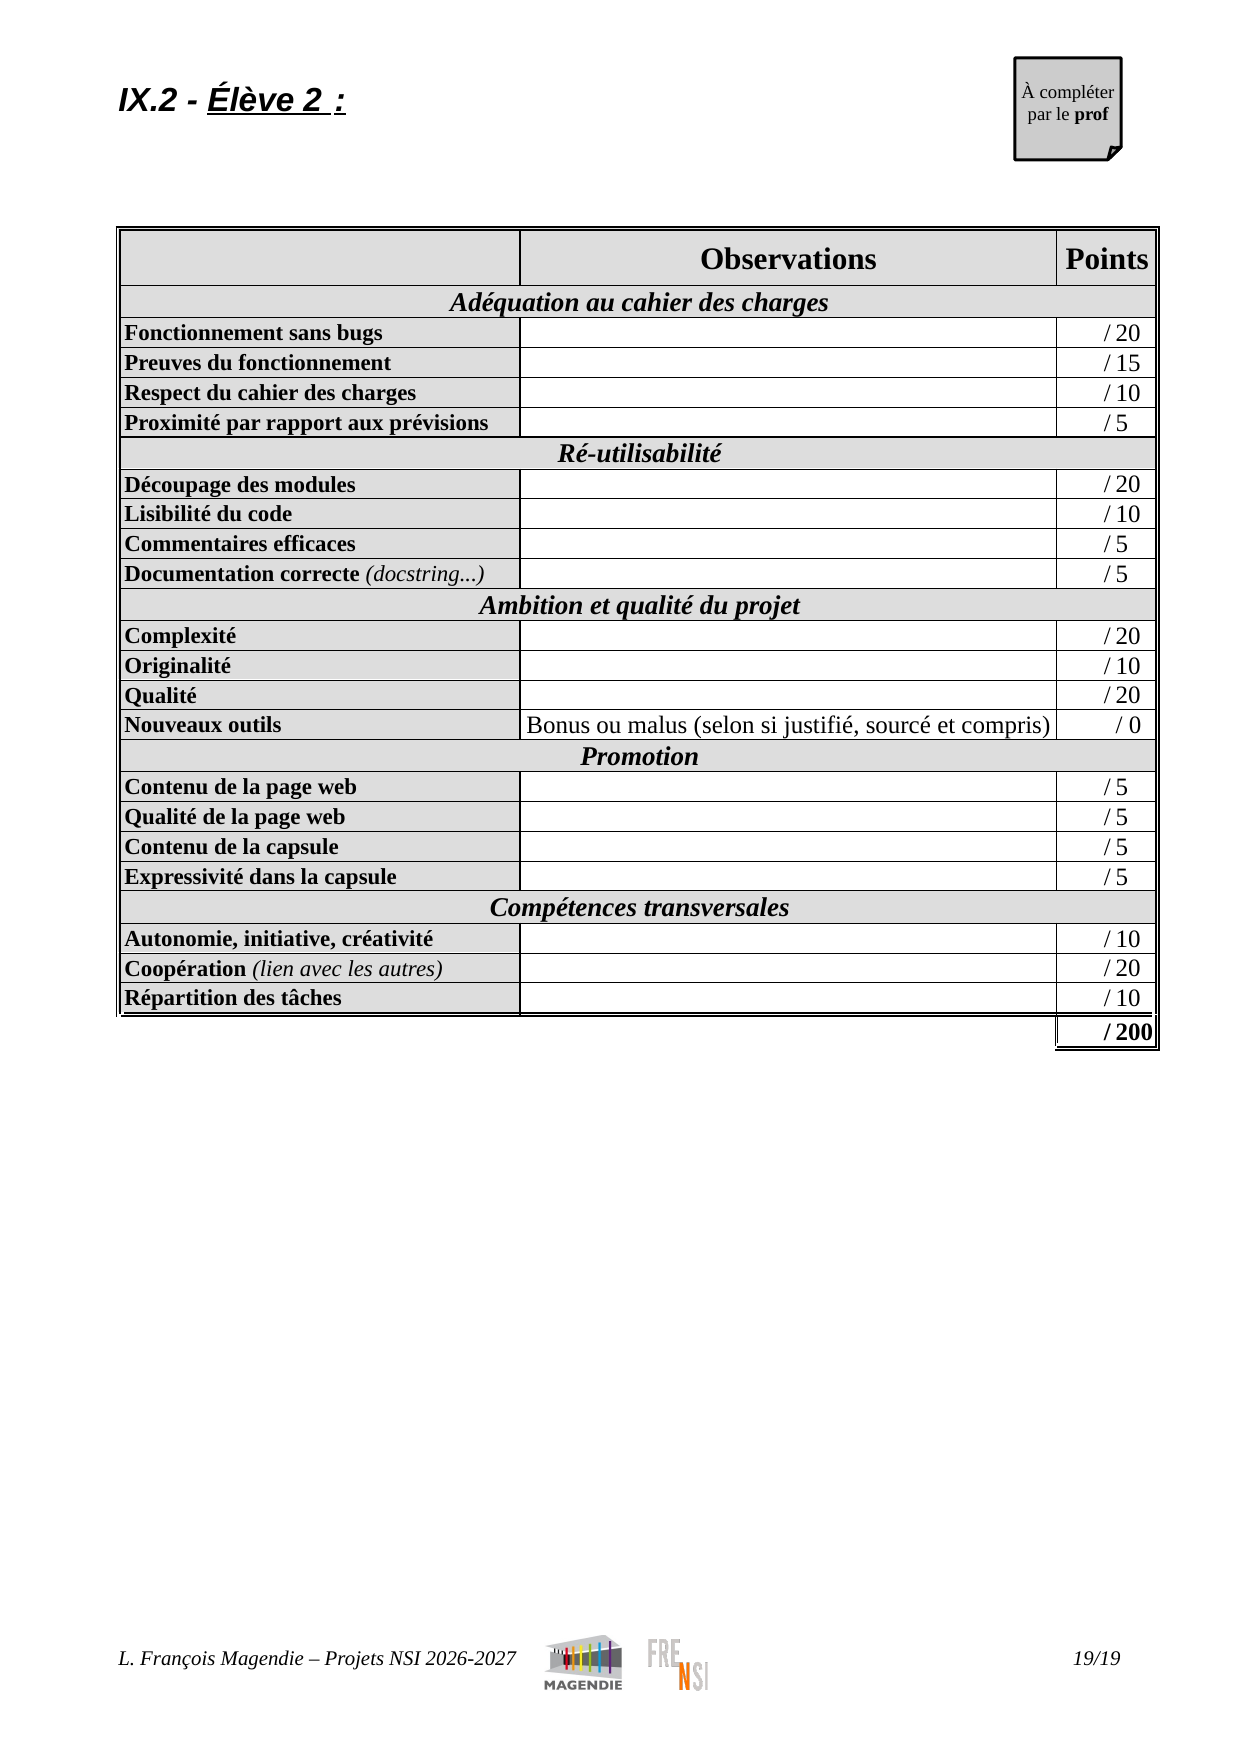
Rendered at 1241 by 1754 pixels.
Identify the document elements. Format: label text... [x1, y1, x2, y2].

table_cell 200 [1115, 1012, 1157, 1046]
table_cell / [1099, 348, 1115, 377]
table_cell Documentation correcte (docstring...) [121, 559, 519, 588]
table_cell Qualité [121, 681, 519, 709]
table_cell 20 [1115, 681, 1155, 709]
table_cell [521, 378, 1056, 407]
table_cell Nouveaux outils [121, 710, 519, 739]
table_cell Proximité par rapport aux prévisions [121, 408, 519, 436]
table_cell 20 [1115, 470, 1155, 498]
table_cell 10 [1115, 651, 1155, 679]
table_cell Promotion [121, 740, 1155, 771]
table_cell / [1099, 318, 1115, 347]
table_cell [521, 772, 1056, 801]
table_cell Contenu de la capsule [121, 832, 519, 861]
table_cell [521, 348, 1056, 377]
table_cell / [1099, 924, 1115, 952]
table_cell [1057, 802, 1098, 831]
table_cell [1057, 651, 1098, 679]
table_cell [1057, 499, 1098, 528]
table_cell Complexité [121, 621, 519, 650]
table_cell 20 [1115, 318, 1155, 347]
table_cell 5 [1115, 832, 1155, 861]
table_cell Ambition et qualité du projet [121, 589, 1155, 620]
table_cell / 0 [1115, 710, 1155, 739]
table_cell [1057, 378, 1098, 407]
table_cell [521, 529, 1056, 558]
subtitle Élève 2 : [118, 80, 1013, 118]
table_cell 5 [1115, 529, 1155, 558]
table_cell [1057, 318, 1098, 347]
table_cell [521, 318, 1056, 347]
table_cell [1057, 408, 1098, 436]
table_cell / [1099, 499, 1115, 528]
table_cell Bonus ou malus (selon si justifié, sourcé et compris) [521, 710, 1056, 739]
table_cell [1099, 710, 1115, 739]
table_cell Expressivité dans la capsule [121, 862, 519, 890]
table_cell [1057, 924, 1098, 952]
table_cell 5 [1115, 772, 1155, 801]
table_cell / [1099, 772, 1115, 801]
table_cell / [1099, 378, 1115, 407]
table_cell / [1099, 832, 1115, 861]
table_cell / [1099, 651, 1115, 679]
table_cell / [1099, 983, 1115, 1012]
table_cell [1057, 710, 1098, 739]
table_cell / [1099, 408, 1115, 436]
table_cell / [1099, 802, 1115, 831]
table_cell / [1099, 529, 1115, 558]
table_cell / [1099, 681, 1115, 709]
table_cell [118, 1012, 520, 1046]
table_cell [521, 408, 1056, 436]
table_cell Compétences transversales [121, 891, 1155, 923]
table_cell [1057, 772, 1098, 801]
table_cell [521, 983, 1056, 1012]
table_cell Originalité [121, 651, 519, 679]
table_cell [1057, 954, 1098, 982]
table_cell [521, 651, 1056, 679]
table_cell [1057, 621, 1098, 650]
table_cell [521, 681, 1056, 709]
table_cell 5 [1115, 862, 1155, 890]
table_cell 5 [1115, 559, 1155, 588]
table_cell 15 [1115, 348, 1155, 377]
table_cell / [1099, 954, 1115, 982]
table_cell [521, 924, 1056, 952]
table_cell 5 [1115, 408, 1155, 436]
table_header [121, 231, 519, 285]
table_cell Lisibilité du code [121, 499, 519, 528]
table_cell Contenu de la page web [121, 772, 519, 801]
table_cell 10 [1115, 378, 1155, 407]
table_header Points [1057, 231, 1155, 285]
picture [532, 1635, 633, 1695]
table_cell / [1099, 470, 1115, 498]
table_cell Répartition des tâches [121, 983, 519, 1012]
table_cell [1057, 862, 1098, 890]
table_cell [1057, 681, 1098, 709]
table_cell [1057, 529, 1098, 558]
table_cell / [1099, 862, 1115, 890]
table_cell [1057, 1017, 1098, 1046]
table_cell 10 [1115, 499, 1155, 528]
table_cell Autonomie, initiative, créativité [121, 924, 519, 952]
table_cell Ré-utilisabilité [121, 438, 1155, 468]
table_cell [520, 1017, 1055, 1046]
table_cell [521, 802, 1056, 831]
table_cell 10 [1115, 983, 1155, 1012]
table_cell 5 [1115, 802, 1155, 831]
table_cell [1057, 559, 1098, 588]
table_cell Découpage des modules [121, 470, 519, 498]
table_cell [521, 621, 1056, 650]
table_cell Adéquation au cahier des charges [121, 286, 1155, 317]
table_cell Preuves du fonctionnement [121, 348, 519, 377]
picture [648, 1639, 708, 1691]
table_cell Fonctionnement sans bugs [121, 318, 519, 347]
table_cell / [1099, 559, 1115, 588]
table_cell [521, 470, 1056, 498]
table_cell Respect du cahier des charges [121, 378, 519, 407]
table_cell [521, 499, 1056, 528]
table_cell [1057, 983, 1098, 1012]
table_cell [521, 954, 1056, 982]
table_cell Coopération (lien avec les autres) [121, 954, 519, 982]
table_cell 20 [1115, 621, 1155, 650]
table_cell [1057, 470, 1098, 498]
table_cell Qualité de la page web [121, 802, 519, 831]
table_cell [1057, 348, 1098, 377]
table_cell / [1099, 621, 1115, 650]
table_cell [521, 559, 1056, 588]
table_cell [1057, 832, 1098, 861]
table_cell [521, 832, 1056, 861]
table_cell / [1099, 1017, 1115, 1046]
table_cell 10 [1115, 924, 1155, 952]
table_cell [521, 862, 1056, 890]
table_header Observations [521, 231, 1056, 285]
table_cell 20 [1115, 954, 1155, 982]
table_cell Commentaires efficaces [121, 529, 519, 558]
